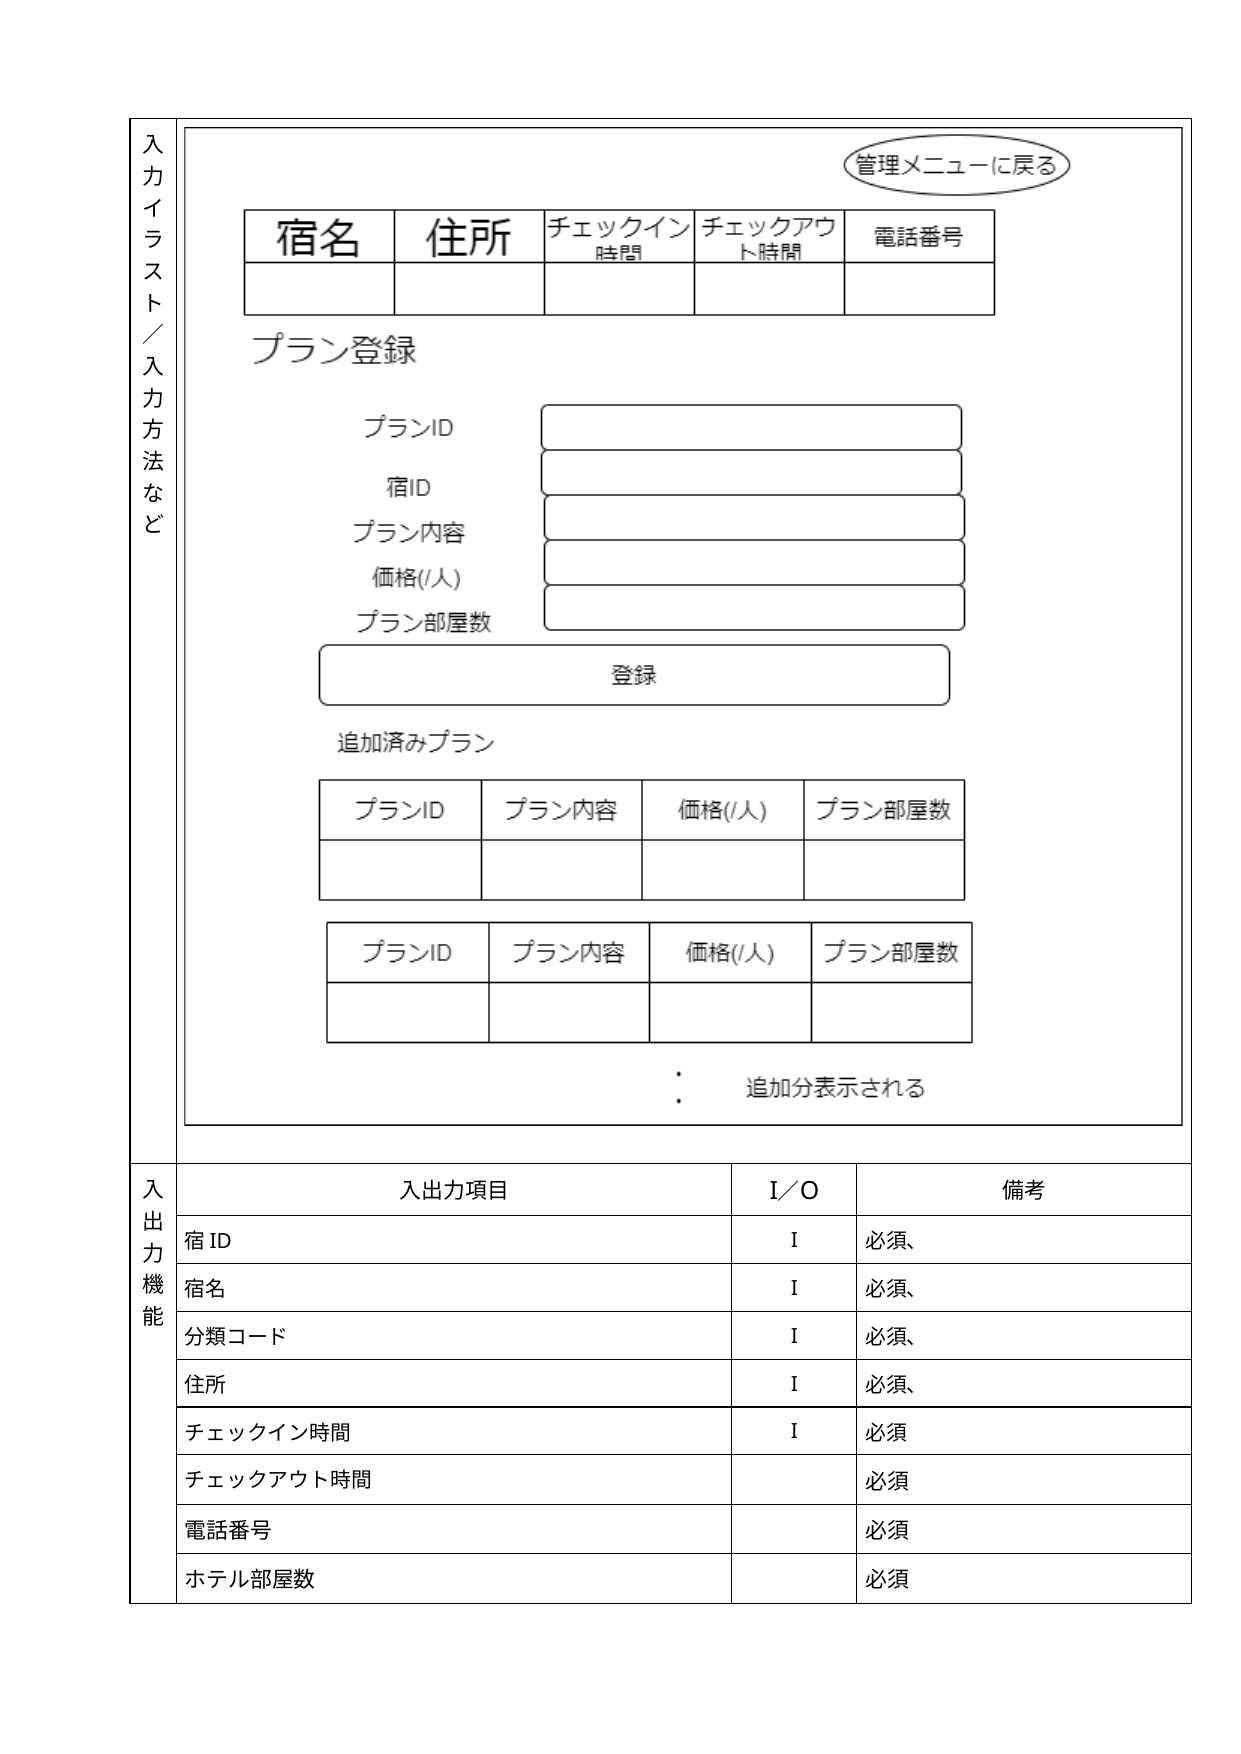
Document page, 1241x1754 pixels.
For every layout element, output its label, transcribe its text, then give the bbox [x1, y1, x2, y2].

table_cell チェックアウト時間 [177, 1455, 731, 1504]
table_cell 分類コード [177, 1312, 731, 1358]
table_cell 住所 [177, 1360, 731, 1406]
table_cell I [732, 1408, 856, 1454]
table_cell 電話番号 [177, 1505, 731, 1553]
table_cell 入出力項目 [177, 1164, 731, 1215]
table_cell I [732, 1264, 856, 1311]
table_cell [732, 1554, 856, 1602]
table_cell チェックイン時間 [177, 1408, 731, 1454]
table_cell [732, 1505, 856, 1553]
table_cell 備考 [857, 1164, 1191, 1215]
table_cell 入出力機能 [131, 1164, 176, 1602]
table_cell 必須 [857, 1505, 1191, 1553]
table_cell [732, 1455, 856, 1504]
table_cell 入力イラスト／入力方法など [131, 119, 176, 1163]
table_cell I [732, 1216, 856, 1263]
table_cell I [732, 1360, 856, 1406]
table_cell I [732, 1312, 856, 1358]
table_cell 宿ID [177, 1216, 731, 1263]
table_cell 必須 [857, 1408, 1191, 1454]
table_cell [177, 119, 1191, 1163]
table_cell 宿名 [177, 1264, 731, 1311]
table_cell 必須 [857, 1455, 1191, 1504]
table_cell 必須、 [857, 1312, 1191, 1358]
table_cell ホテル部屋数 [177, 1554, 731, 1602]
table_cell I／O [732, 1164, 856, 1215]
table_cell 必須、 [857, 1360, 1191, 1406]
picture [184, 127, 1183, 1126]
table_cell 必須 [857, 1554, 1191, 1602]
table_cell 必須、 [857, 1264, 1191, 1311]
table_cell 必須、 [857, 1216, 1191, 1263]
